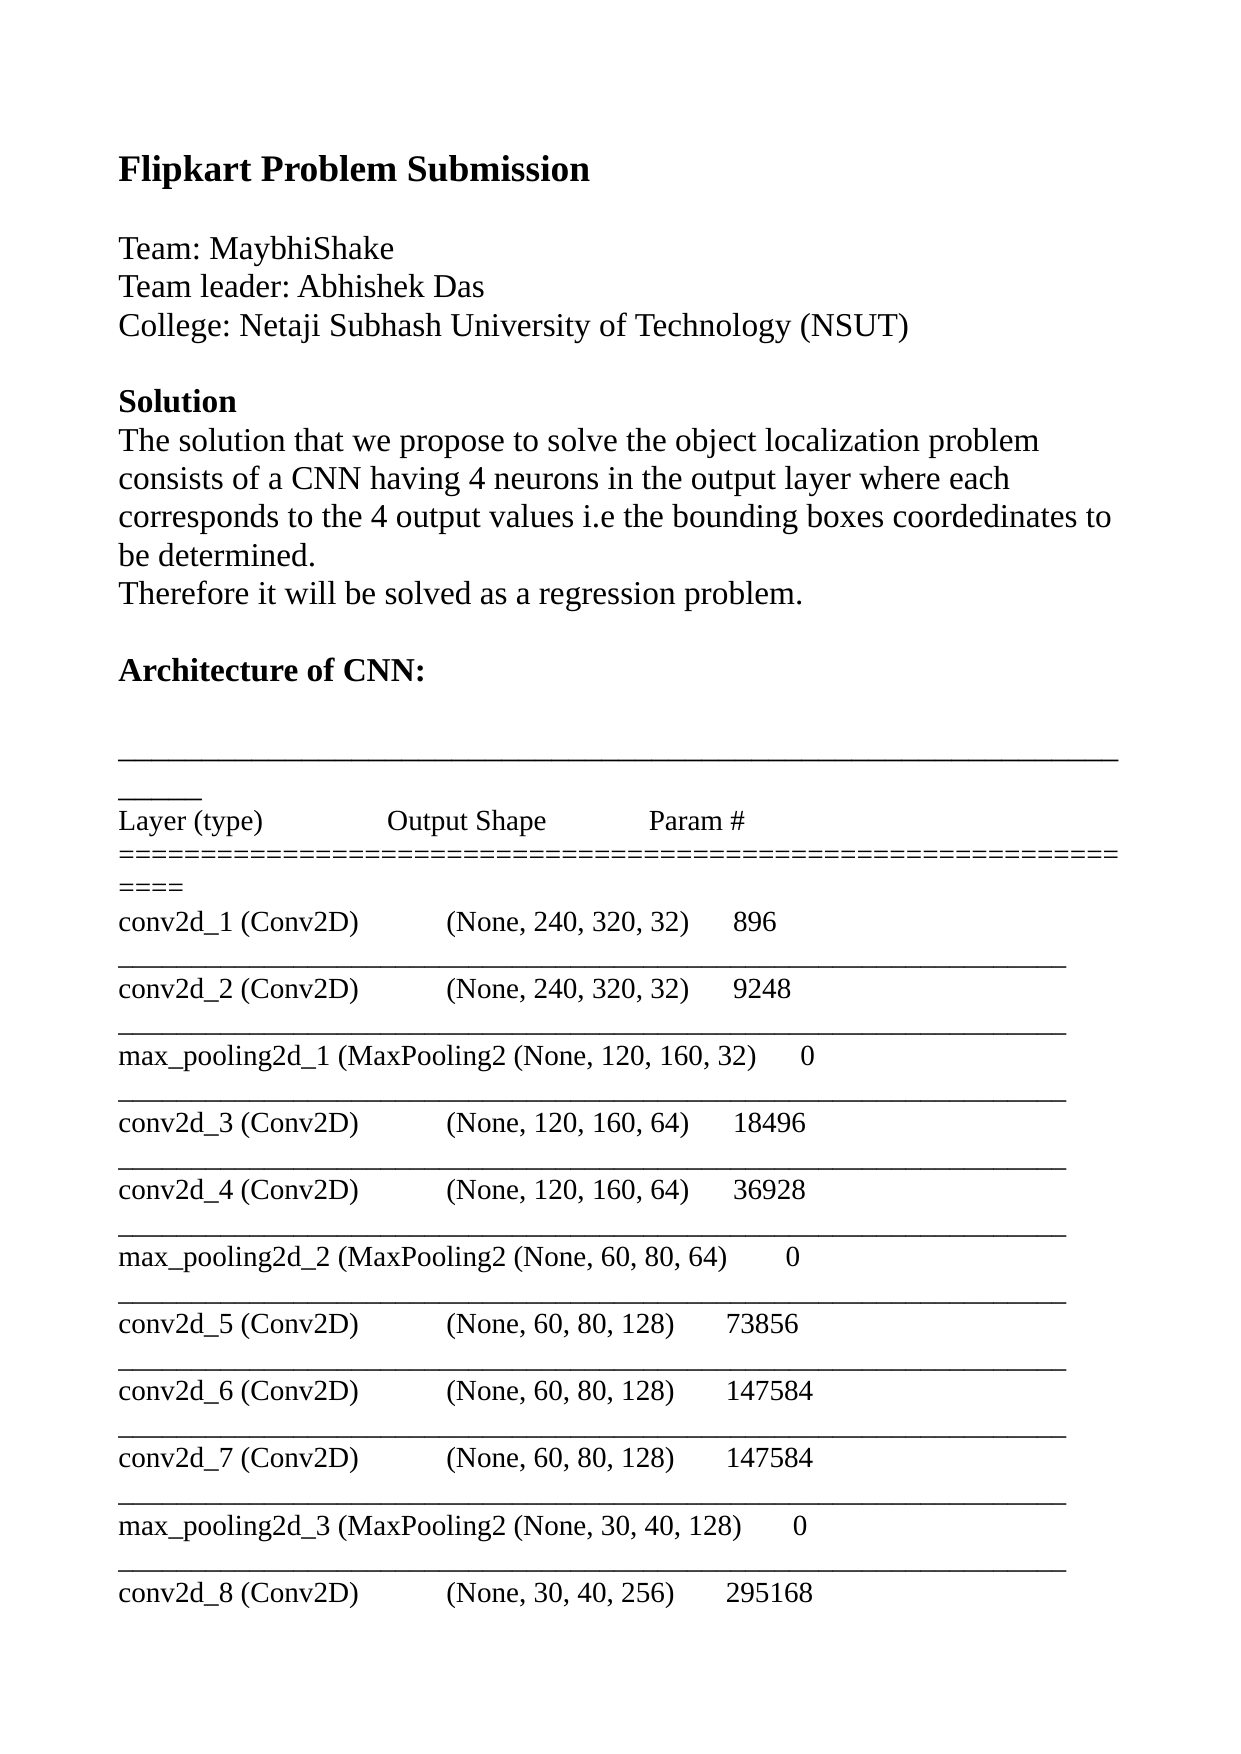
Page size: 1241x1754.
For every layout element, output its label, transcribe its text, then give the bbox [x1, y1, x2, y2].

text max_pooling2d_2 (MaxPooling2 (None, 60, 80, 64) 0 [118, 1239, 1122, 1273]
text _________________________________________________________________ [118, 1206, 1122, 1239]
text College: Netaji Subhash University of Technology (NSUT) [118, 305, 1122, 343]
text _________________________________________________________________ [118, 1004, 1122, 1038]
text conv2d_2 (Conv2D) (None, 240, 320, 32) 9248 [118, 971, 1122, 1004]
text conv2d_4 (Conv2D) (None, 120, 160, 64) 36928 [118, 1172, 1122, 1206]
text ================================================================= [118, 837, 1122, 904]
text _________________________________________________________________ [118, 1340, 1122, 1373]
text Architecture of CNN: [118, 650, 1122, 688]
text Flipkart Problem Submission [118, 147, 1122, 190]
text max_pooling2d_1 (MaxPooling2 (None, 120, 160, 32) 0 [118, 1038, 1122, 1072]
text _________________________________________________________________ [118, 1273, 1122, 1306]
text conv2d_1 (Conv2D) (None, 240, 320, 32) 896 [118, 904, 1122, 937]
text conv2d_3 (Conv2D) (None, 120, 160, 64) 18496 [118, 1105, 1122, 1139]
text _________________________________________________________________ [118, 1072, 1122, 1105]
text Therefore it will be solved as a regression problem. [118, 573, 1122, 650]
text max_pooling2d_3 (MaxPooling2 (None, 30, 40, 128) 0 [118, 1508, 1122, 1541]
text _________________________________________________________________ [118, 727, 1122, 803]
text _________________________________________________________________ [118, 1474, 1122, 1508]
text Solution [118, 382, 1122, 420]
text Team: MaybhiShake [118, 228, 1122, 267]
text _________________________________________________________________ [118, 937, 1122, 971]
text _________________________________________________________________ [118, 1407, 1122, 1441]
text conv2d_5 (Conv2D) (None, 60, 80, 128) 73856 [118, 1306, 1122, 1340]
text The solution that we propose to solve the object localization problem consists of a CNN having 4 neurons in the output layer where each corresponds to the 4 output values i.e the bounding boxes coordedinates to be determined. [118, 420, 1122, 573]
text Team leader: Abhishek Das [118, 267, 1122, 305]
text Layer (type) Output Shape Param # [118, 803, 1122, 837]
text conv2d_6 (Conv2D) (None, 60, 80, 128) 147584 [118, 1373, 1122, 1407]
text conv2d_8 (Conv2D) (None, 30, 40, 256) 295168 [118, 1575, 1122, 1608]
text conv2d_7 (Conv2D) (None, 60, 80, 128) 147584 [118, 1441, 1122, 1474]
text _________________________________________________________________ [118, 1541, 1122, 1575]
text _________________________________________________________________ [118, 1139, 1122, 1172]
